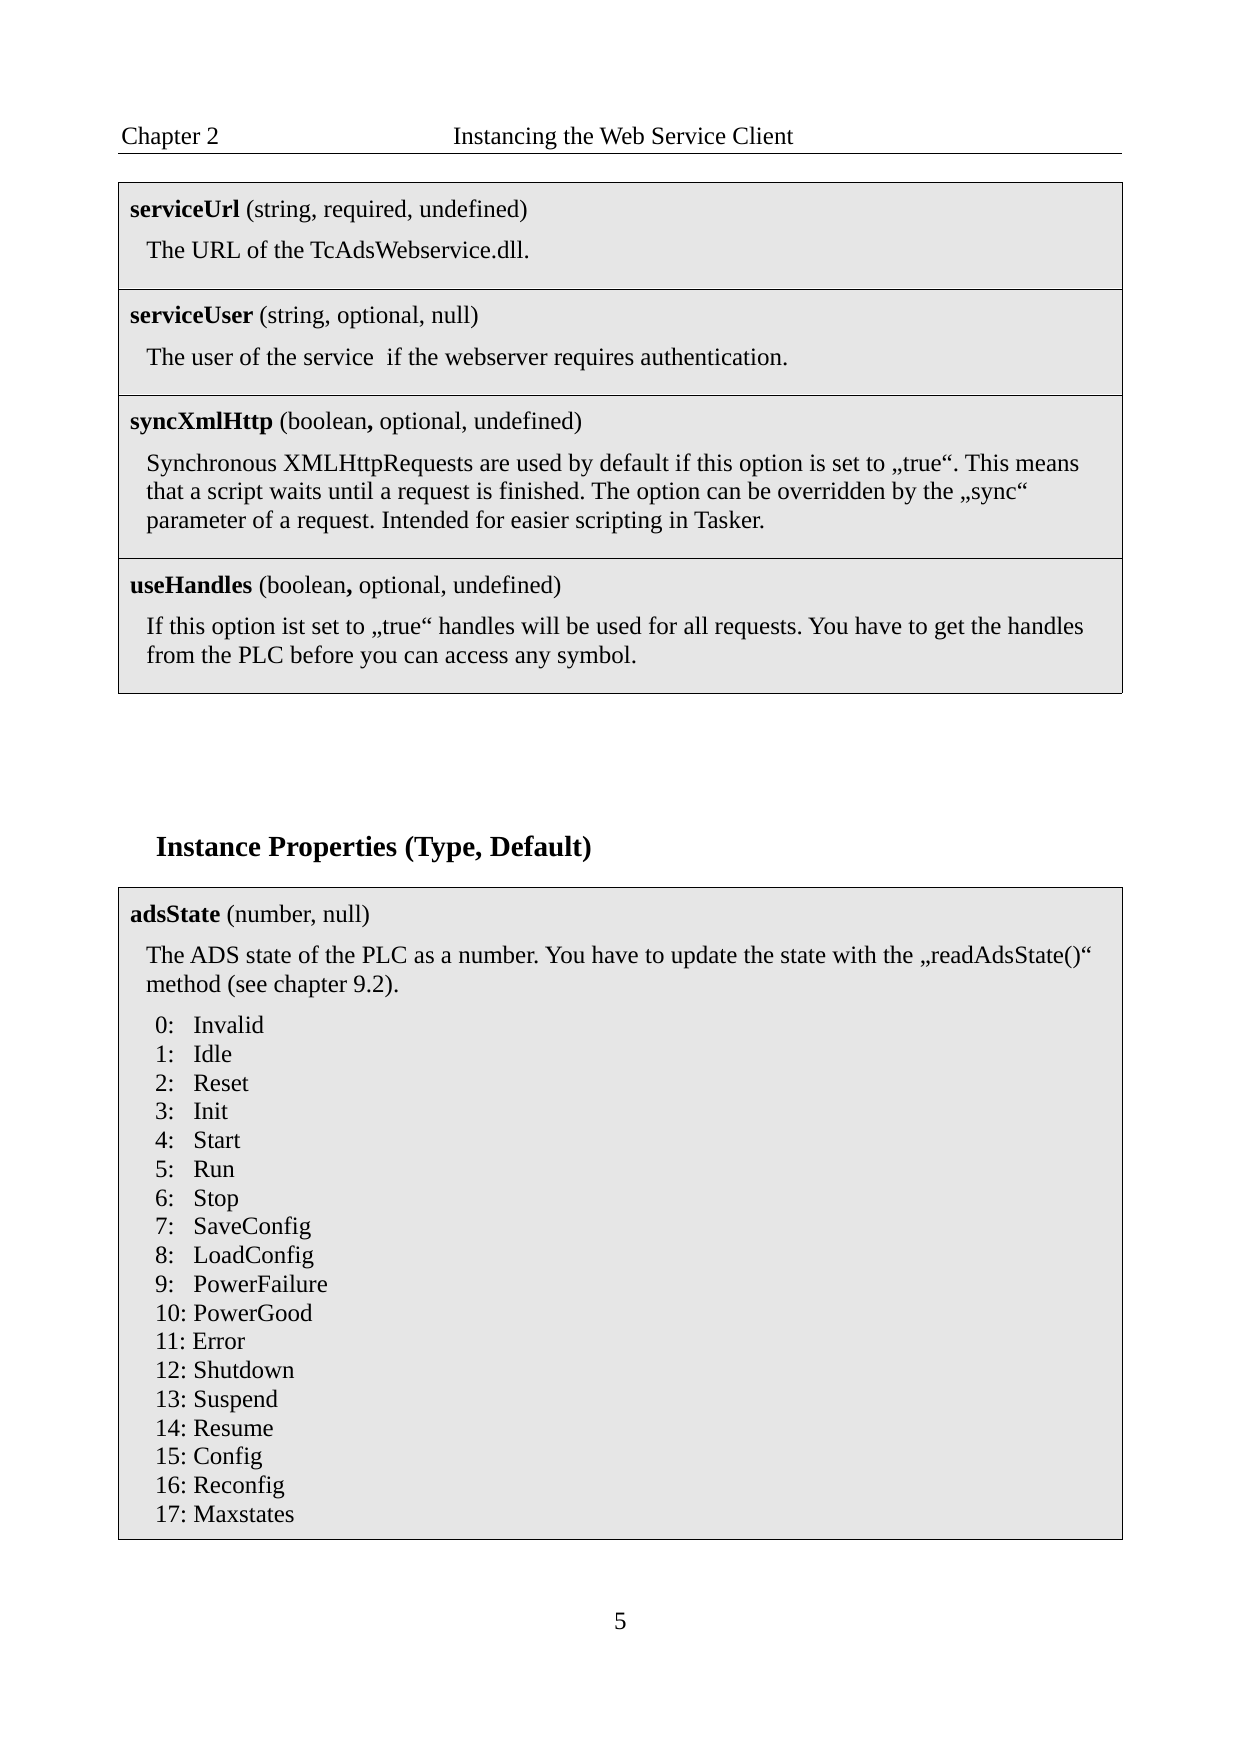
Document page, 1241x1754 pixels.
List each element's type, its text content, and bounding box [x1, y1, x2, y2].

subtitle Instance Properties (Type, Default) [156, 829, 1122, 863]
table_cell serviceUrl (string, required, undefined) The URL of the TcAdsWebservice.dll. [119, 183, 1122, 288]
table_cell serviceUser (string, optional, null) The user of the service if the webserver requires authentication. [119, 290, 1122, 394]
table_header adsState (number, null) The ADS state of the PLC as a number. You have to update the state with the „readAdsState()“ method (see chapter 9.2). 0: Invalid 1: Idle 2: Reset 3: Init 4: Start 5: Run 6: Stop 7: SaveConfig 8: LoadConfig 9: PowerFailure 10: PowerGood 11: Error 12: Shutdown 13: Suspend 14: Resume 15: Config 16: Reconfig 17: Maxstates [119, 888, 1122, 1539]
table_cell syncXmlHttp (boolean, optional, undefined) Synchronous XMLHttpRequests are used by default if this option is set to „true“. This means that a script waits until a request is finished. The option can be overridden by the „sync“ parameter of a request. Intended for easier scripting in Tasker. [119, 396, 1122, 558]
table_cell useHandles (boolean, optional, undefined) If this option ist set to „true“ handles will be used for all requests. You have to get the handles from the PLC before you can access any symbol. [119, 559, 1122, 693]
